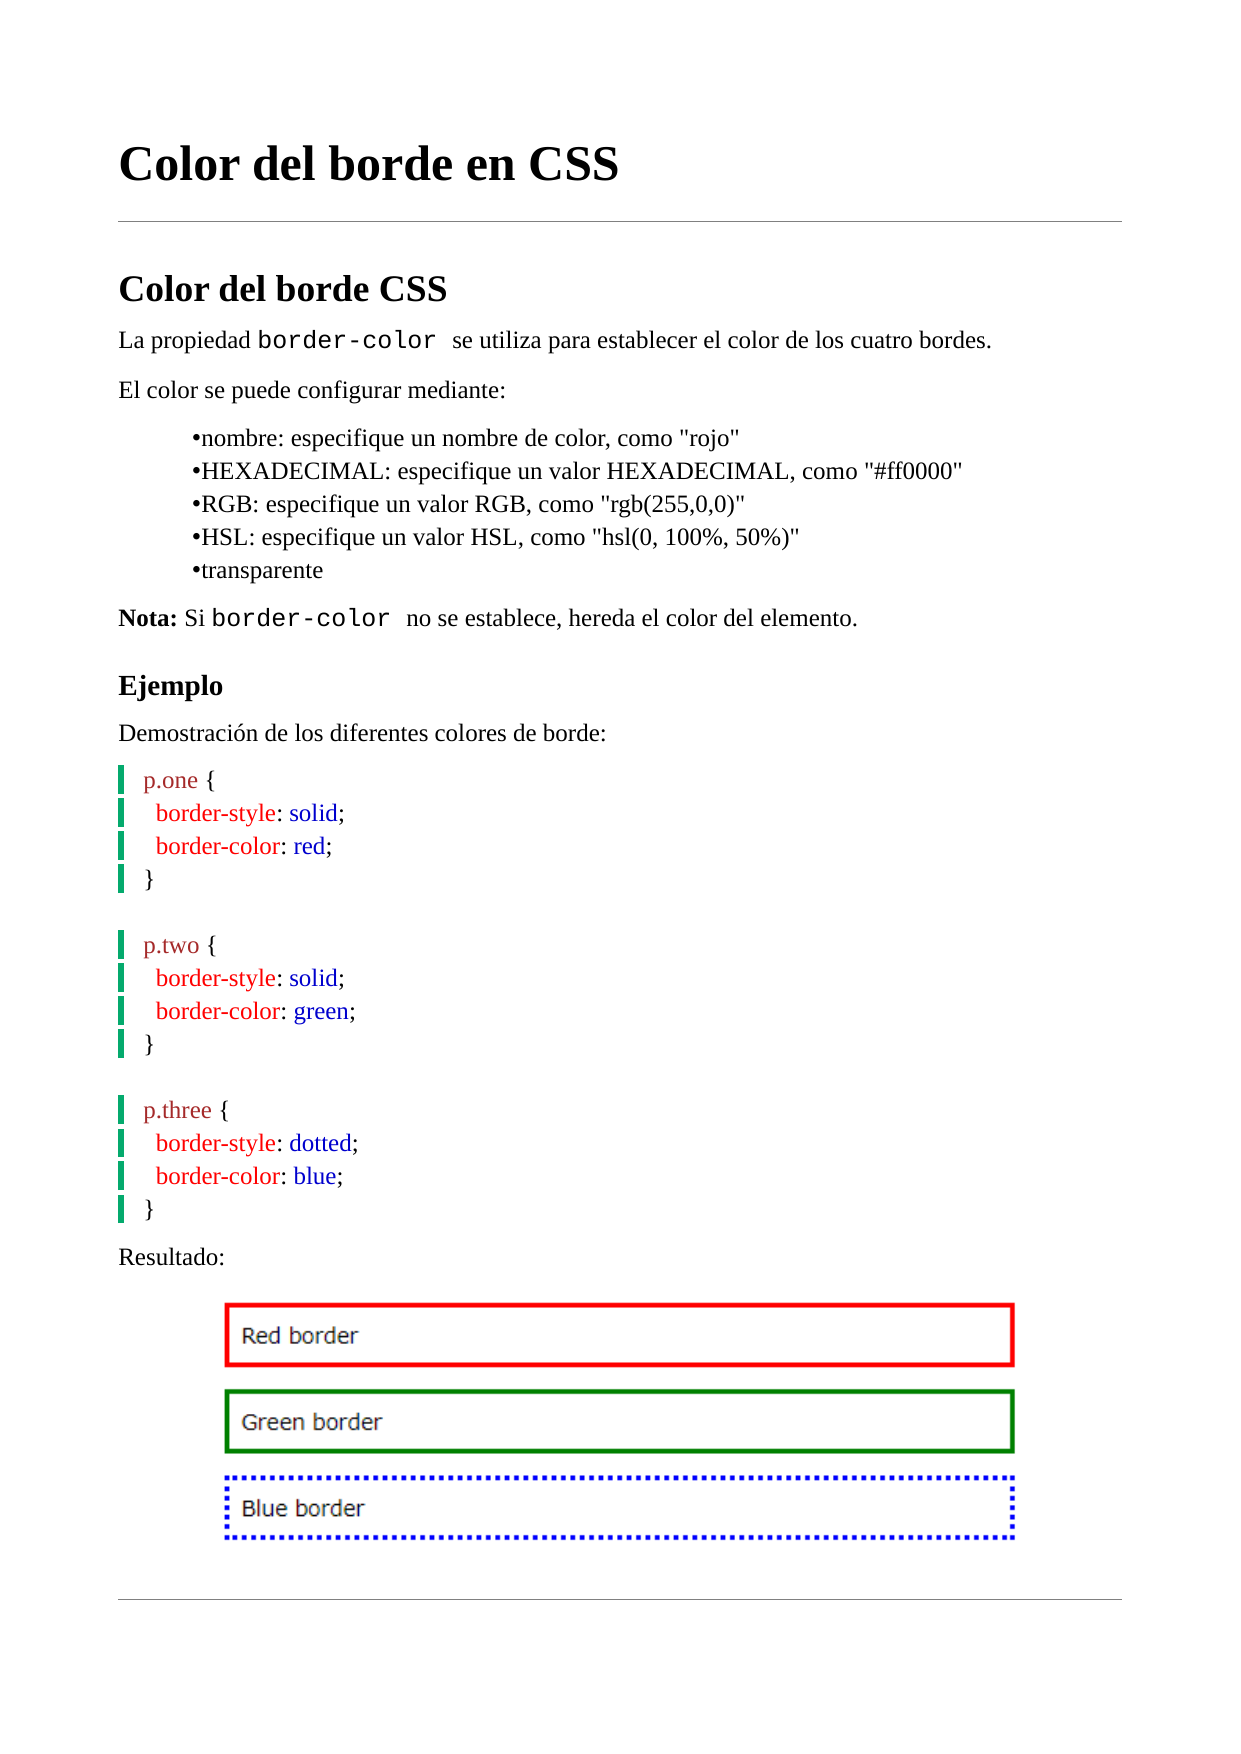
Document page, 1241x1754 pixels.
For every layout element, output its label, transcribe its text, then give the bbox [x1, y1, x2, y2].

list HSL: especifique un valor HSL, como "hsl(0, 100%, 50%)" [118, 522, 1122, 551]
picture [214, 1289, 1026, 1548]
list nombre: especifique un nombre de color, como "rojo" [118, 423, 1122, 452]
list transparente [118, 555, 1122, 584]
text La propiedad border-color se utiliza para establecer el color de los cuatro bordes. [118, 326, 1122, 356]
subtitle Color del borde CSS [118, 267, 1122, 310]
list HEXADECIMAL: especifique un valor HEXADECIMAL, como "#ff0000" [118, 456, 1122, 485]
text El color se puede configurar mediante: [118, 376, 1122, 404]
text Resultado: [118, 1242, 1122, 1271]
text Demostración de los diferentes colores de borde: [118, 718, 1122, 746]
text Nota: Si border-color no se establece, hereda el color del elemento. [118, 603, 1122, 634]
subtitle Color del borde en CSS [118, 134, 1122, 191]
subtitle Ejemplo [118, 668, 1122, 702]
text p.one { border-style: solid; border-color: red; } p.two { border-style: solid; border-color: green; } p.three { border-style: dotted; border-color: blue; } [118, 765, 1122, 1223]
list RGB: especifique un valor RGB, como "rgb(255,0,0)" [118, 489, 1122, 518]
